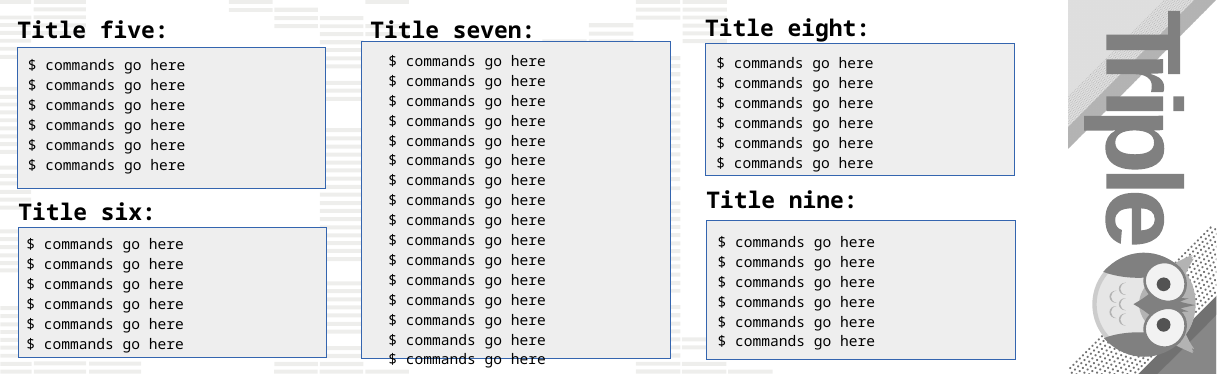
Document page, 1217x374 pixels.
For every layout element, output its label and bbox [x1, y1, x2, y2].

picture [1068, 0, 1217, 149]
picture [1068, 226, 1217, 374]
picture [1116, 131, 1153, 149]
